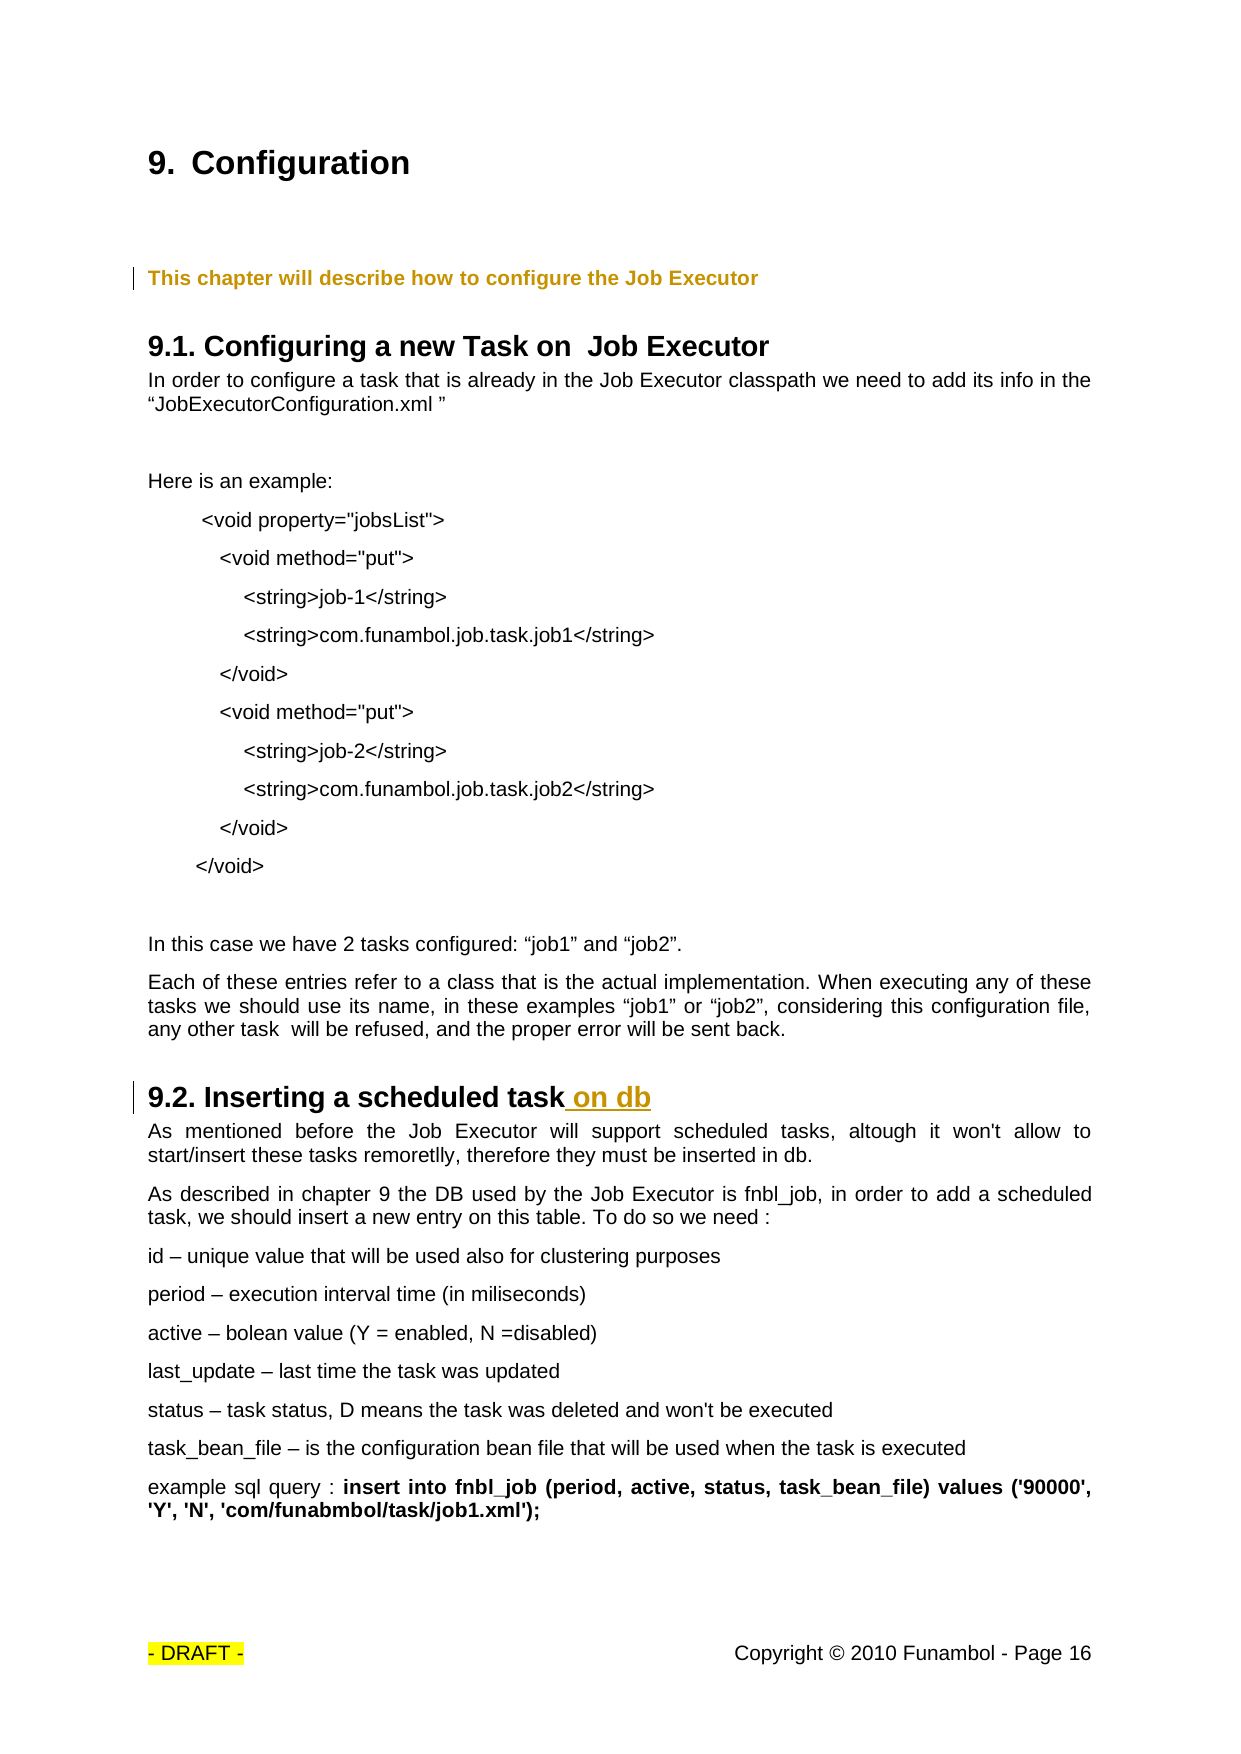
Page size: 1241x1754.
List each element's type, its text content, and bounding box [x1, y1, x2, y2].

text example sql query : insert into fnbl_job (period, active, status, task_bean_file) values ('90000', 'Y', 'N', 'com/funabmbol/task/job1.xml'); [148, 1475, 1093, 1522]
subtitle Inserting a scheduled task on db [148, 1081, 1093, 1114]
text id – unique value that will be used also for clustering purposes [148, 1244, 1093, 1268]
text active – bolean value (Y = enabled, N =disabled) [148, 1321, 1093, 1345]
text <string>com.funambol.job.task.job1</string> [148, 624, 1093, 647]
text </void> [148, 816, 1093, 840]
text As mentioned before the Job Executor will support scheduled tasks, altough it won't allow to start/insert these tasks remoretlly, therefore they must be inserted in db. [148, 1120, 1093, 1167]
text last_update – last time the task was updated [148, 1360, 1093, 1383]
text </void> [148, 855, 1093, 878]
text <void method="put"> [148, 547, 1093, 570]
text Each of these entries refer to a class that is the actual implementation. When executing any of these tasks we should use its name, in these examples “job1” or “job2”, considering this configuration file, any other task will be refused, and the proper error will be sent back. [148, 971, 1093, 1041]
text <string>job-1</string> [148, 585, 1093, 609]
text task_bean_file – is the configuration bean file that will be used when the task is executed [148, 1437, 1093, 1460]
text <string>com.funambol.job.task.job2</string> [148, 778, 1093, 801]
text <void property="jobsList"> [148, 508, 1093, 532]
text status – task status, D means the task was deleted and won't be executed [148, 1398, 1093, 1422]
text This chapter will describe how to configure the Job Executor [148, 267, 1093, 290]
text As described in chapter 9 the DB used by the Job Executor is fnbl_job, in order to add a scheduled task, we should insert a new entry on this table. To do so we need : [148, 1182, 1093, 1229]
subtitle Configuring a new Task on Job Executor [148, 330, 1093, 363]
text In this case we have 2 tasks configured: “job1” and “job2”. [148, 932, 1093, 956]
text </void> [148, 662, 1093, 686]
text <string>job-2</string> [148, 739, 1093, 763]
text In order to configure a task that is already in the Job Executor classpath we need to add its info in the “JobExecutorConfiguration.xml ” [148, 369, 1093, 416]
text Here is an example: [148, 469, 1093, 493]
text <void method="put"> [148, 701, 1093, 724]
text period – execution interval time (in miliseconds) [148, 1283, 1093, 1306]
subtitle Configuration [148, 144, 1093, 181]
